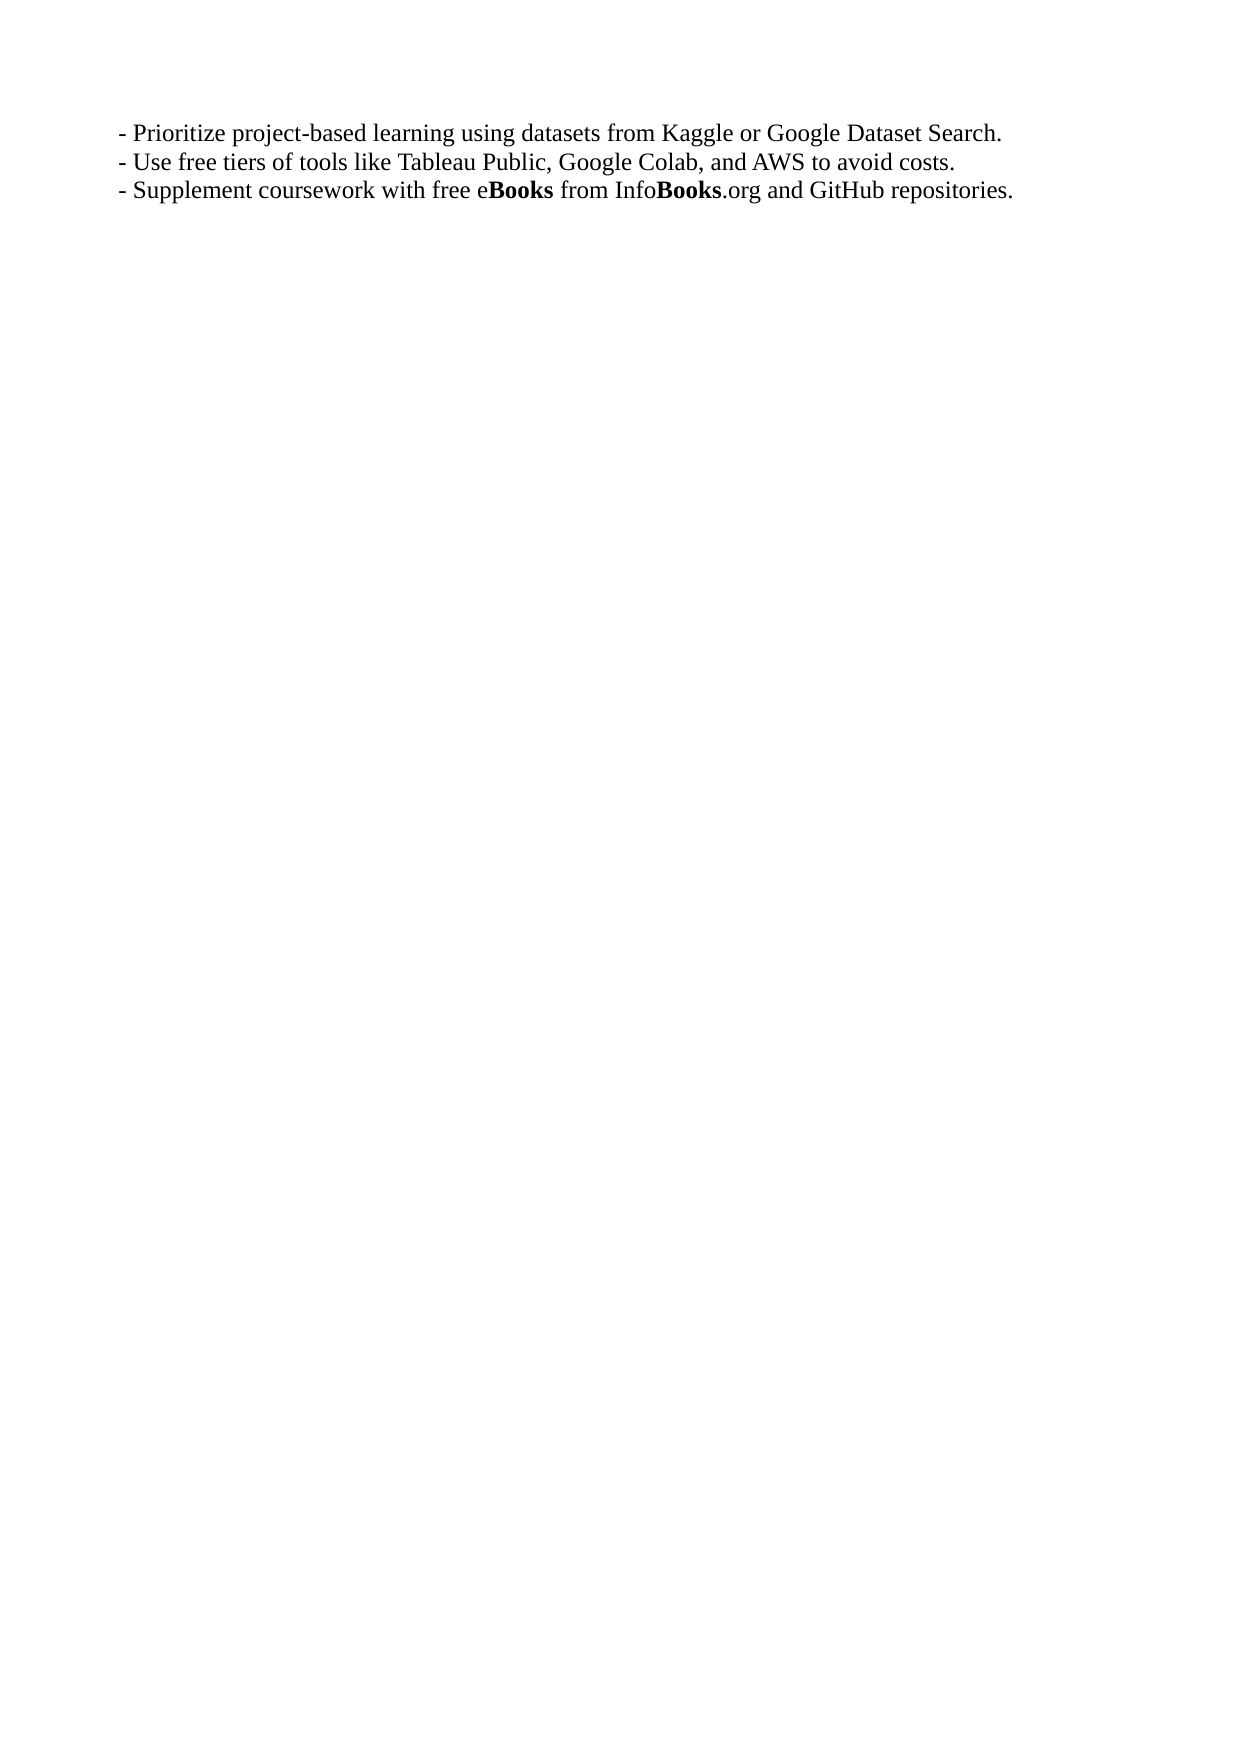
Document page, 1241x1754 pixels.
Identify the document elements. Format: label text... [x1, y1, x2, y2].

text - Use free tiers of tools like Tableau Public, Google Colab, and AWS to avoid costs. [118, 147, 1122, 176]
text - Prioritize project-based learning using datasets from Kaggle or Google Dataset Search. [118, 118, 1122, 147]
text - Supplement coursework with free eBooks from InfoBooks.org and GitHub repositories. 🚀 [118, 176, 1122, 204]
